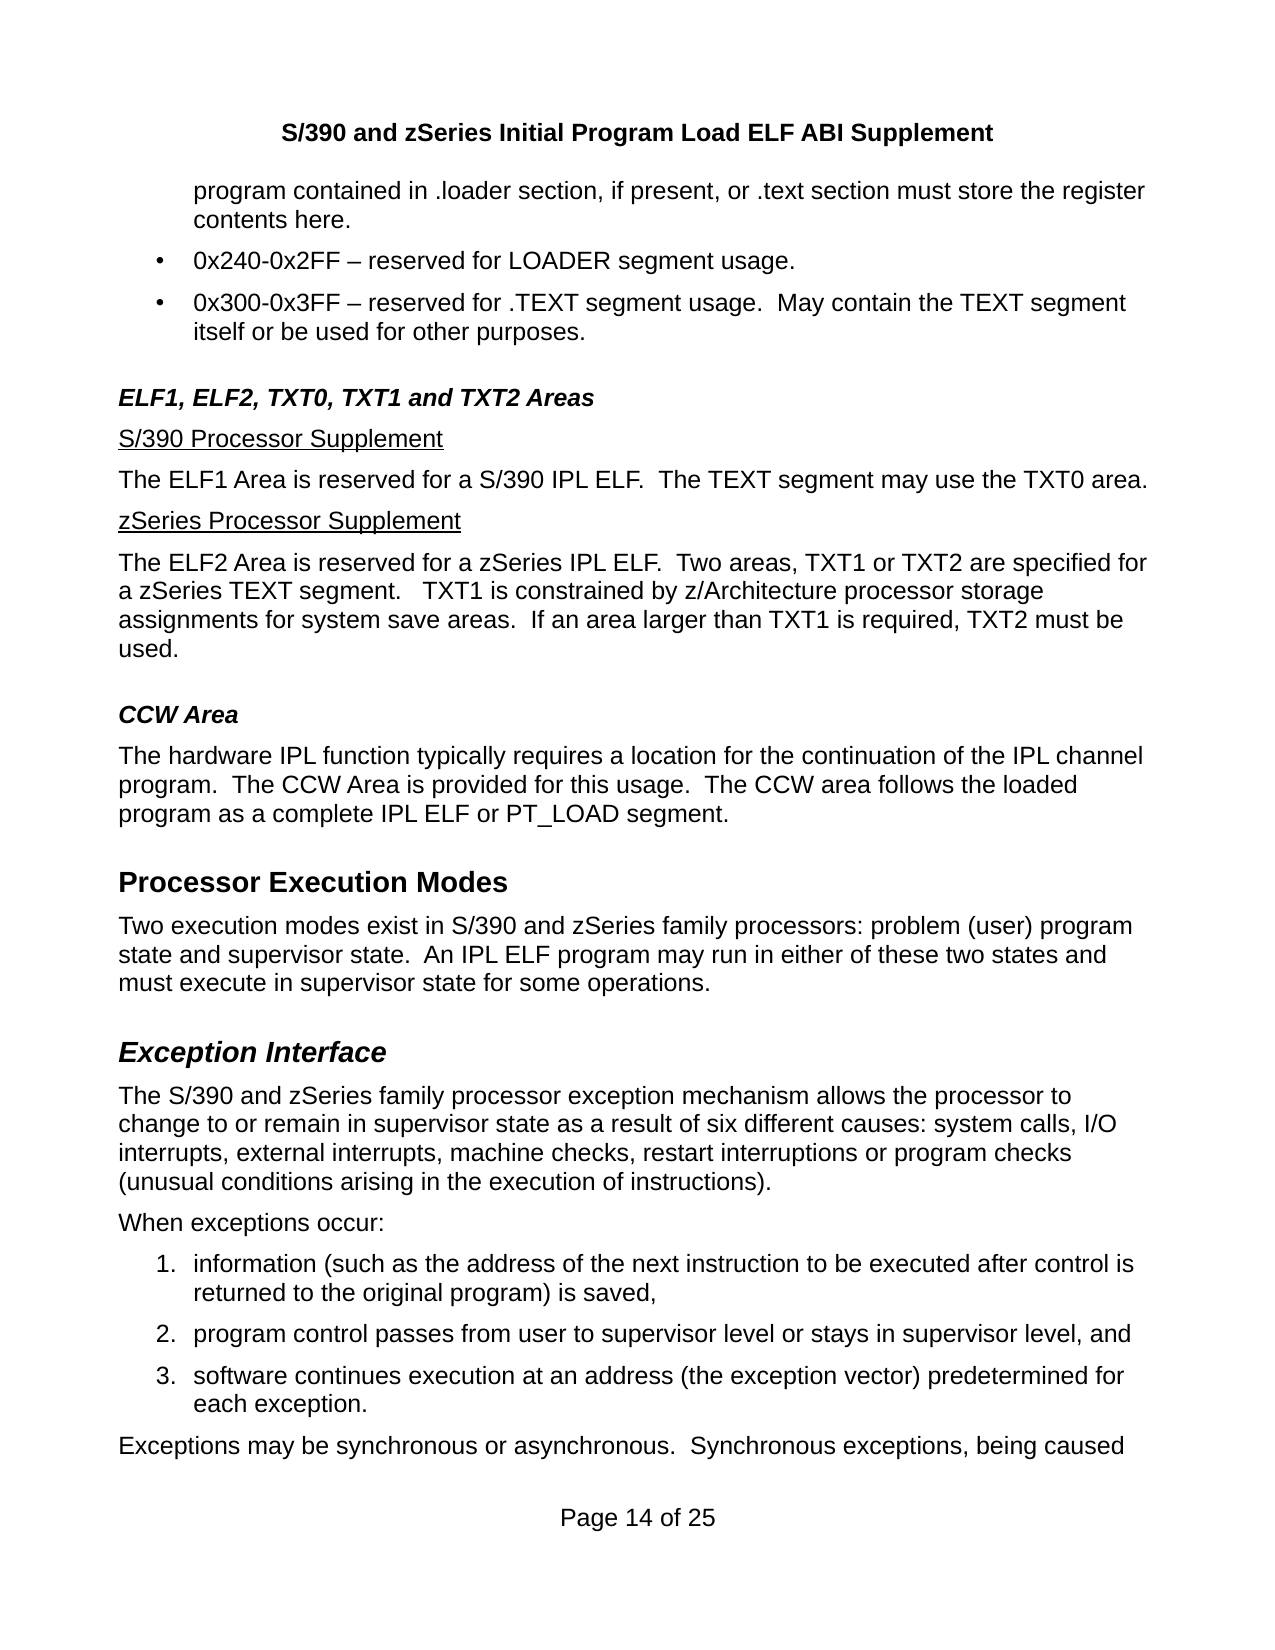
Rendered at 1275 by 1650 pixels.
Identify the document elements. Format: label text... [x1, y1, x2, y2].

list program contained in .loader section, if present, or .text section must store the register contents here. [156, 176, 1157, 234]
text The S/390 and zSeries family processor exception mechanism allows the processor to change to or remain in supervisor state as a result of six different causes: system calls, I/O interrupts, external interrupts, machine checks, restart interruptions or program checks (unusual conditions arising in the execution of instructions). [118, 1081, 1157, 1196]
list information (such as the address of the next instruction to be executed after control is returned to the original program) is saved, [156, 1249, 1157, 1307]
subtitle ELF1, ELF2, TXT0, TXT1 and TXT2 Areas [118, 383, 1157, 411]
text The hardware IPL function typically requires a location for the continuation of the IPL channel program. The CCW Area is provided for this usage. The CCW area follows the loaded program as a complete IPL ELF or PT_LOAD segment. [118, 741, 1157, 827]
text Two execution modes exist in S/390 and zSeries family processors: problem (user) program state and supervisor state. An IPL ELF program may run in either of these two states and must execute in supervisor state for some operations. [118, 911, 1157, 997]
text Exceptions may be synchronous or asynchronous. Synchronous exceptions, being caused [118, 1431, 1157, 1459]
text S/390 Processor Supplement [118, 424, 1157, 453]
subtitle CCW Area [118, 700, 1157, 729]
text zSeries Processor Supplement [118, 506, 1157, 535]
subtitle Exception Interface [118, 1035, 1157, 1068]
list program control passes from user to supervisor level or stays in supervisor level, and [156, 1319, 1157, 1348]
list 0x300-0x3FF – reserved for .TEXT segment usage. May contain the TEXT segment itself or be used for other purposes. [156, 288, 1157, 345]
list 0x240-0x2FF – reserved for LOADER segment usage. [156, 246, 1157, 275]
list software continues execution at an address (the exception vector) predetermined for each exception. [156, 1361, 1157, 1418]
subtitle Processor Execution Modes [118, 865, 1157, 898]
text The ELF1 Area is reserved for a S/390 IPL ELF. The TEXT segment may use the TXT0 area. [118, 465, 1157, 494]
text When exceptions occur: [118, 1208, 1157, 1237]
text The ELF2 Area is reserved for a zSeries IPL ELF. Two areas, TXT1 or TXT2 are specified for a zSeries TEXT segment. TXT1 is constrained by z/Architecture processor storage assignments for system save areas. If an area larger than TXT1 is required, TXT2 must be used. [118, 548, 1157, 663]
